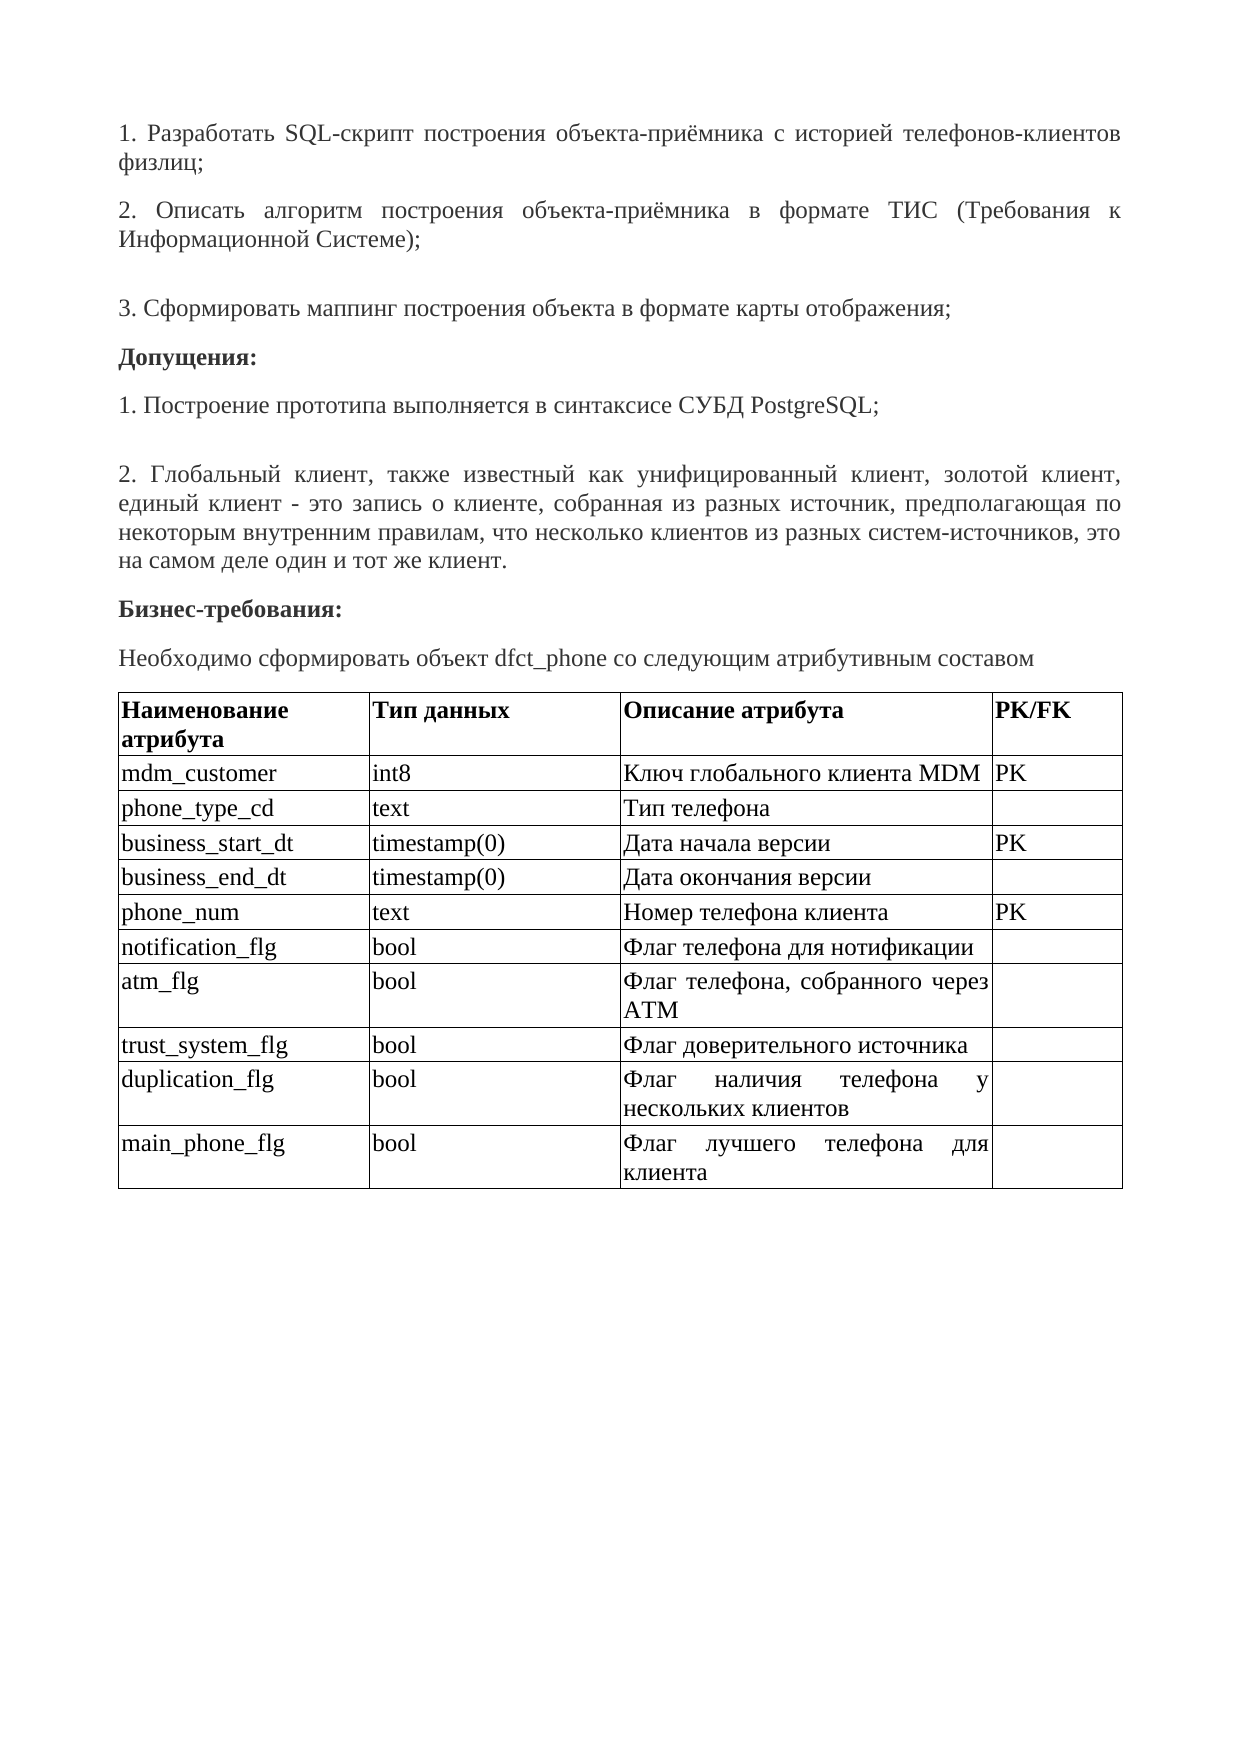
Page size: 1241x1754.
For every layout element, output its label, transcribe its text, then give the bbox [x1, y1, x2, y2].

table_cell Флаг доверительного источника [621, 1028, 992, 1061]
table_cell Дата окончания версии [621, 860, 992, 894]
table_cell bool [370, 1126, 620, 1188]
table_cell phone_num [119, 895, 369, 929]
table_cell [993, 964, 1122, 1027]
text 1. Построение прототипа выполняется в синтаксисе СУБД PostgreSQL; [118, 391, 1122, 419]
table_cell bool [370, 1062, 620, 1125]
table_cell [993, 860, 1122, 894]
table_cell Флаг телефона для нотификации [621, 930, 992, 963]
table_header Тип данных [370, 693, 620, 755]
table_cell Флаг лучшего телефона для клиента [621, 1126, 992, 1188]
table_cell int8 [370, 756, 620, 790]
table_cell [993, 1028, 1122, 1061]
table_cell [993, 1126, 1122, 1188]
table_cell notification_flg [119, 930, 369, 963]
table_header PK/FK [993, 693, 1122, 755]
table_cell main_phone_flg [119, 1126, 369, 1188]
table_cell [993, 791, 1122, 825]
table_cell [993, 1062, 1122, 1125]
table_cell PK [993, 756, 1122, 790]
table_cell Флаг телефона, собранного через ATM [621, 964, 992, 1027]
text Допущения: [118, 342, 1122, 371]
table_cell [993, 930, 1122, 963]
table_cell atm_flg [119, 964, 369, 1027]
table_cell timestamp(0) [370, 826, 620, 859]
text 2. Описать алгоритм построения объекта-приёмника в формате ТИС (Требования к Информационной Системе); [118, 196, 1122, 253]
table_cell business_start_dt [119, 826, 369, 859]
text 3. Сформировать маппинг построения объекта в формате карты отображения; [118, 293, 1122, 322]
table_cell duplication_flg [119, 1062, 369, 1125]
table_cell bool [370, 930, 620, 963]
text Бизнес-требования: [118, 594, 1122, 623]
table_cell text [370, 791, 620, 825]
text 2. Глобальный клиент, также известный как унифицированный клиент, золотой клиент, единый клиент - это запись о клиенте, собранная из разных источник, предполагающая по некоторым внутренним правилам, что несколько клиентов из разных систем-источников, это на самом деле один и тот же клиент. [118, 459, 1122, 574]
table_cell bool [370, 964, 620, 1027]
table_cell Тип телефона [621, 791, 992, 825]
table_cell PK [993, 826, 1122, 859]
table_cell timestamp(0) [370, 860, 620, 894]
table_cell business_end_dt [119, 860, 369, 894]
text 1. Разработать SQL-скрипт построения объекта-приёмника с историей телефонов-клиентов физлиц; [118, 118, 1122, 176]
table_cell PK [993, 895, 1122, 929]
table_cell bool [370, 1028, 620, 1061]
table_cell text [370, 895, 620, 929]
table_header Описание атрибута [621, 693, 992, 755]
text Необходимо сформировать объект dfct_phone со следующим атрибутивным составом [118, 643, 1122, 672]
table_cell trust_system_flg [119, 1028, 369, 1061]
table_cell phone_type_cd [119, 791, 369, 825]
table_header Наименование атрибута [119, 693, 369, 755]
table_cell Дата начала версии [621, 826, 992, 859]
table_cell Номер телефона клиента [621, 895, 992, 929]
table_cell mdm_customer [119, 756, 369, 790]
table_cell Ключ глобального клиента MDM [621, 756, 992, 790]
table_cell Флаг наличия телефона у нескольких клиентов [621, 1062, 992, 1125]
